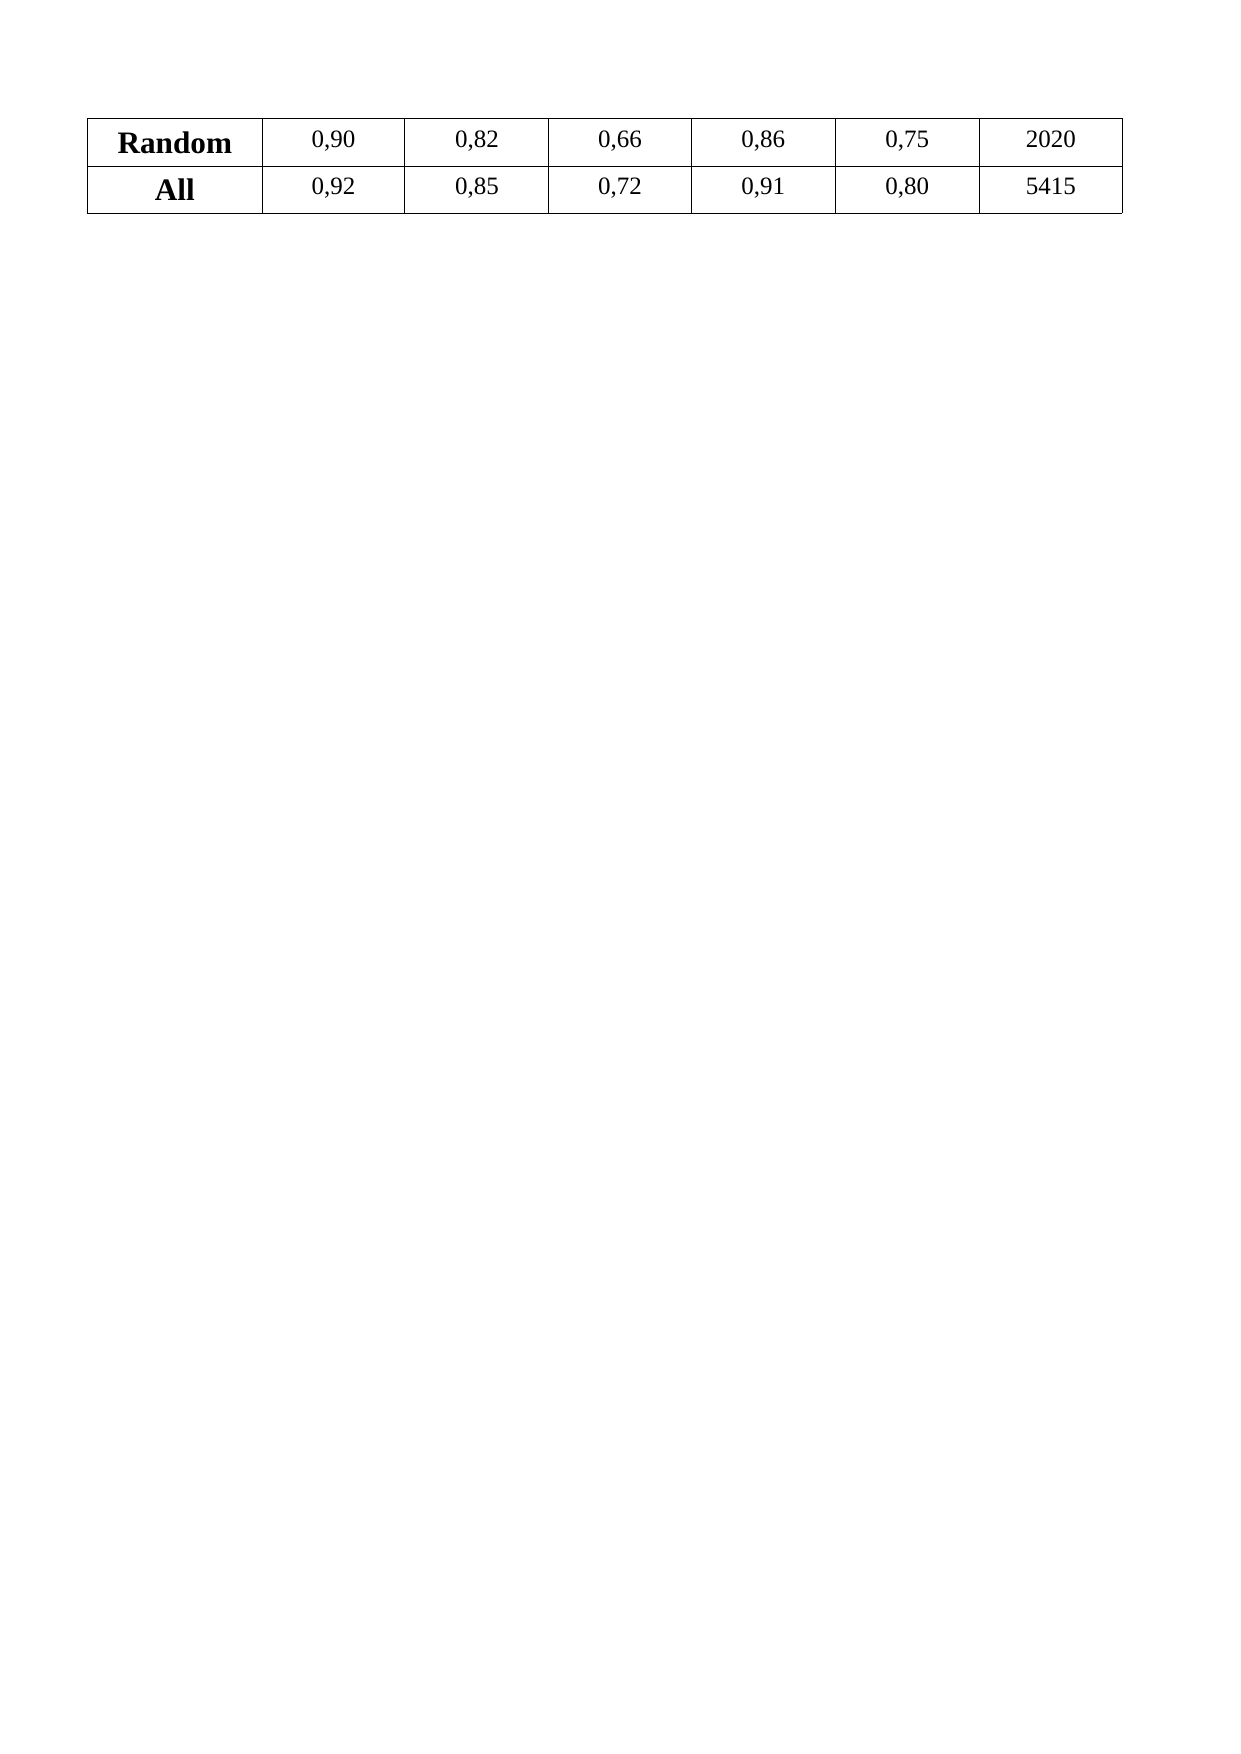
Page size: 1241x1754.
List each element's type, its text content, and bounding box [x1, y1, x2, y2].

table_cell 5415 [980, 167, 1122, 213]
table_cell 0,92 [263, 167, 404, 213]
table_cell Random [88, 119, 262, 166]
table_cell 2020 [980, 119, 1122, 166]
table_cell 0,85 [405, 167, 548, 213]
table_cell 0,80 [836, 167, 979, 213]
table_cell 0,90 [263, 119, 404, 166]
table_cell 0,82 [405, 119, 548, 166]
table_cell 0,66 [549, 119, 691, 166]
table_cell 0,75 [836, 119, 979, 166]
table_cell 0,86 [692, 119, 835, 166]
table_cell All [88, 167, 262, 213]
table_cell 0,91 [692, 167, 835, 213]
table_cell 0,72 [549, 167, 691, 213]
